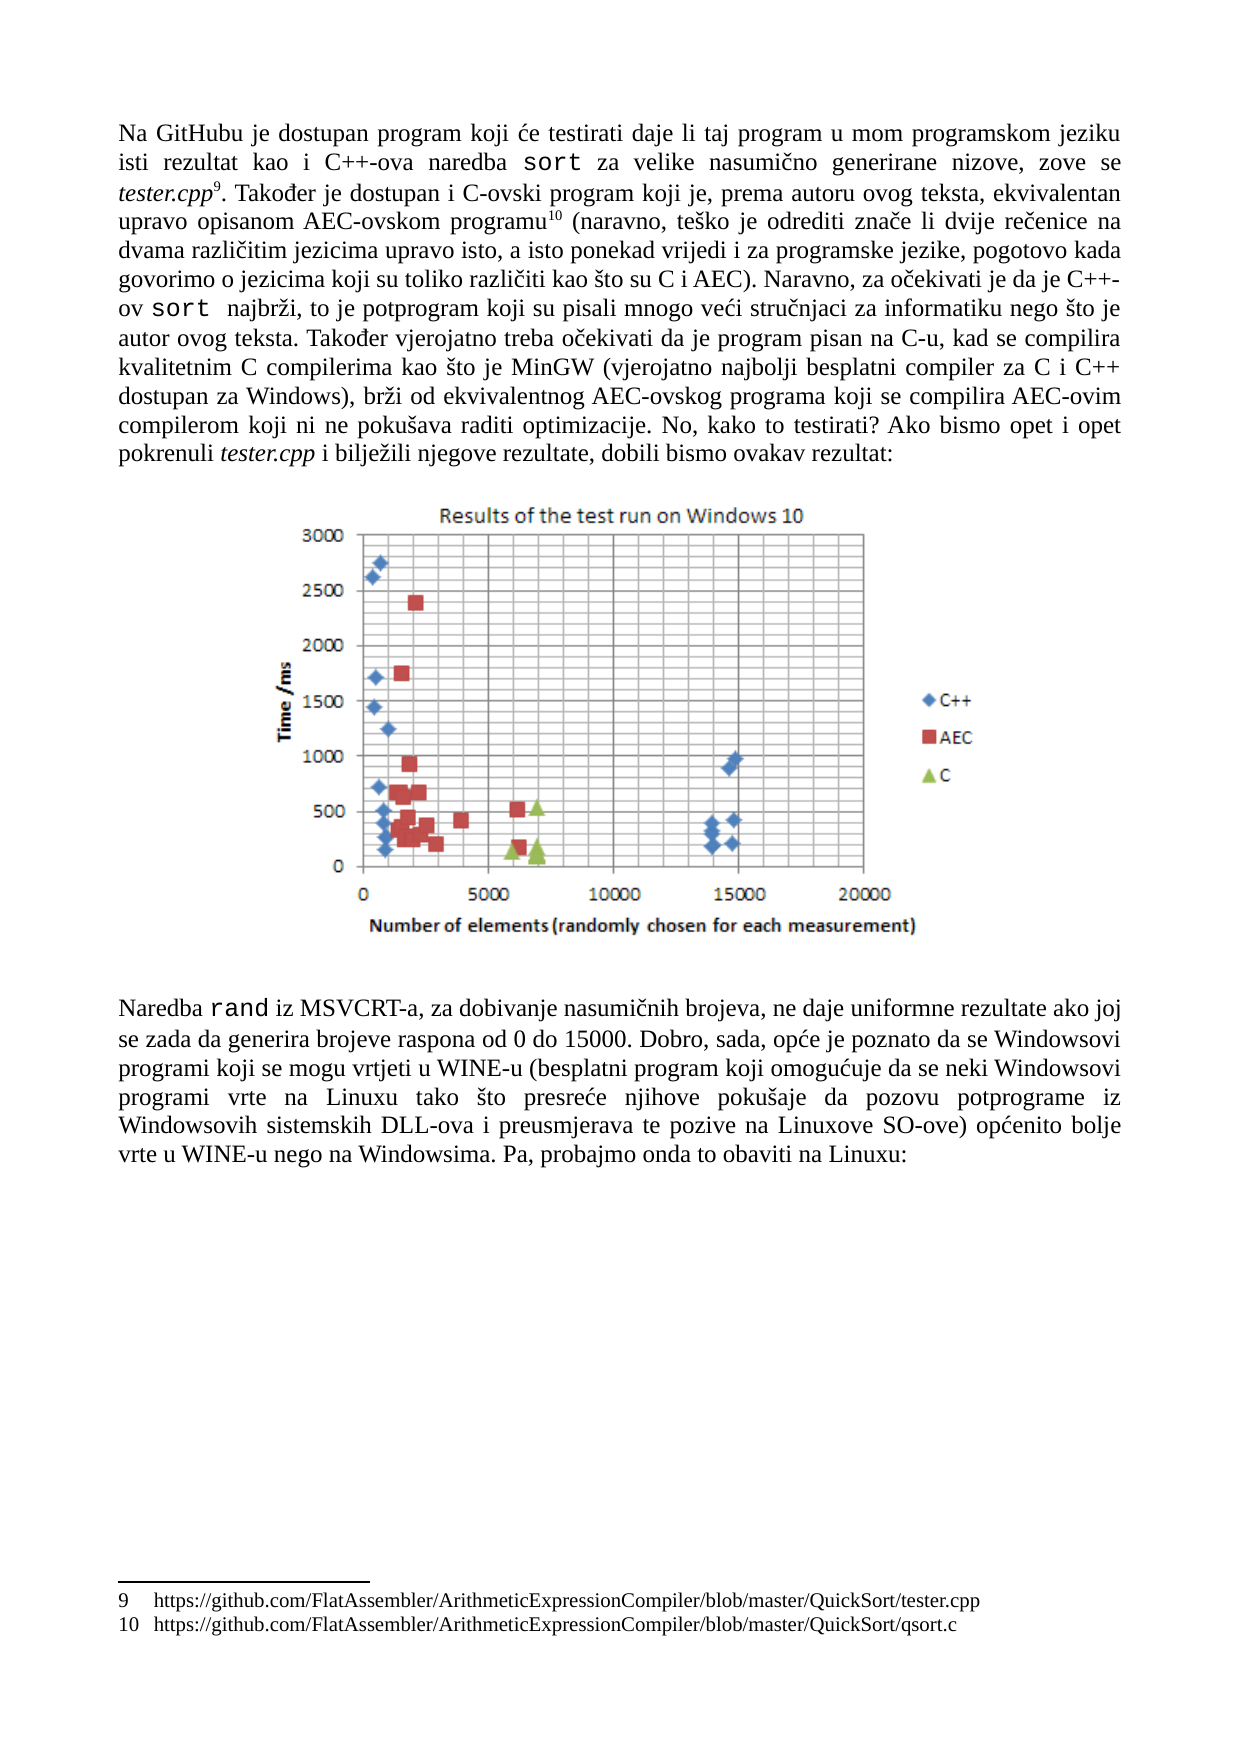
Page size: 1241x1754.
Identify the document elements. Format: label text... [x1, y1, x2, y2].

text https://github.com/FlatAssembler/ArithmeticExpressionCompiler/blob/master/QuickSort/tester.cpp [118, 1588, 1122, 1612]
text Naredba rand iz MSVCRT-a, za dobivanje nasumičnih brojeva, ne daje uniformne rezultate ako joj se zada da generira brojeve raspona od 0 do 15000. Dobro, sada, opće je poznato da se Windowsovi programi koji se mogu vrtjeti u WINE-u (besplatni program koji omogućuje da se neki Windowsovi programi vrte na Linuxu tako što presreće njihove pokušaje da pozovu potprograme iz Windowsovih sistemskih DLL-ova i preusmjerava te pozive na Linuxove SO-ove) općenito bolje vrte u WINE-u nego na Windowsima. Pa, probajmo onda to obaviti na Linuxu: [118, 993, 1122, 1168]
picture [244, 496, 996, 965]
text Na GitHubu je dostupan program koji će testirati daje li taj program u mom programskom jeziku isti rezultat kao i C++-ova naredba sort za velike nasumično generirane nizove, zove se tester.cpp. Također je dostupan i C-ovski program koji je, prema autoru ovog teksta, ekvivalentan upravo opisanom AEC-ovskom programu (naravno, teško je odrediti znače li dvije rečenice na dvama različitim jezicima upravo isto, a isto ponekad vrijedi i za programske jezike, pogotovo kada govorimo o jezicima koji su toliko različiti kao što su C i AEC). Naravno, za očekivati je da je C++-ov sort najbrži, to je potprogram koji su pisali mnogo veći stručnjaci za informatiku nego što je autor ovog teksta. Također vjerojatno treba očekivati da je program pisan na C-u, kad se compilira kvalitetnim C compilerima kao što je MinGW (vjerojatno najbolji besplatni compiler za C i C++ dostupan za Windows), brži od ekvivalentnog AEC-ovskog programa koji se compilira AEC-ovim compilerom koji ni ne pokušava raditi optimizacije. No, kako to testirati? Ako bismo opet i opet pokrenuli tester.cpp i bilježili njegove rezultate, dobili bismo ovakav rezultat: [118, 118, 1122, 467]
text https://github.com/FlatAssembler/ArithmeticExpressionCompiler/blob/master/QuickSort/qsort.c [118, 1612, 1122, 1636]
